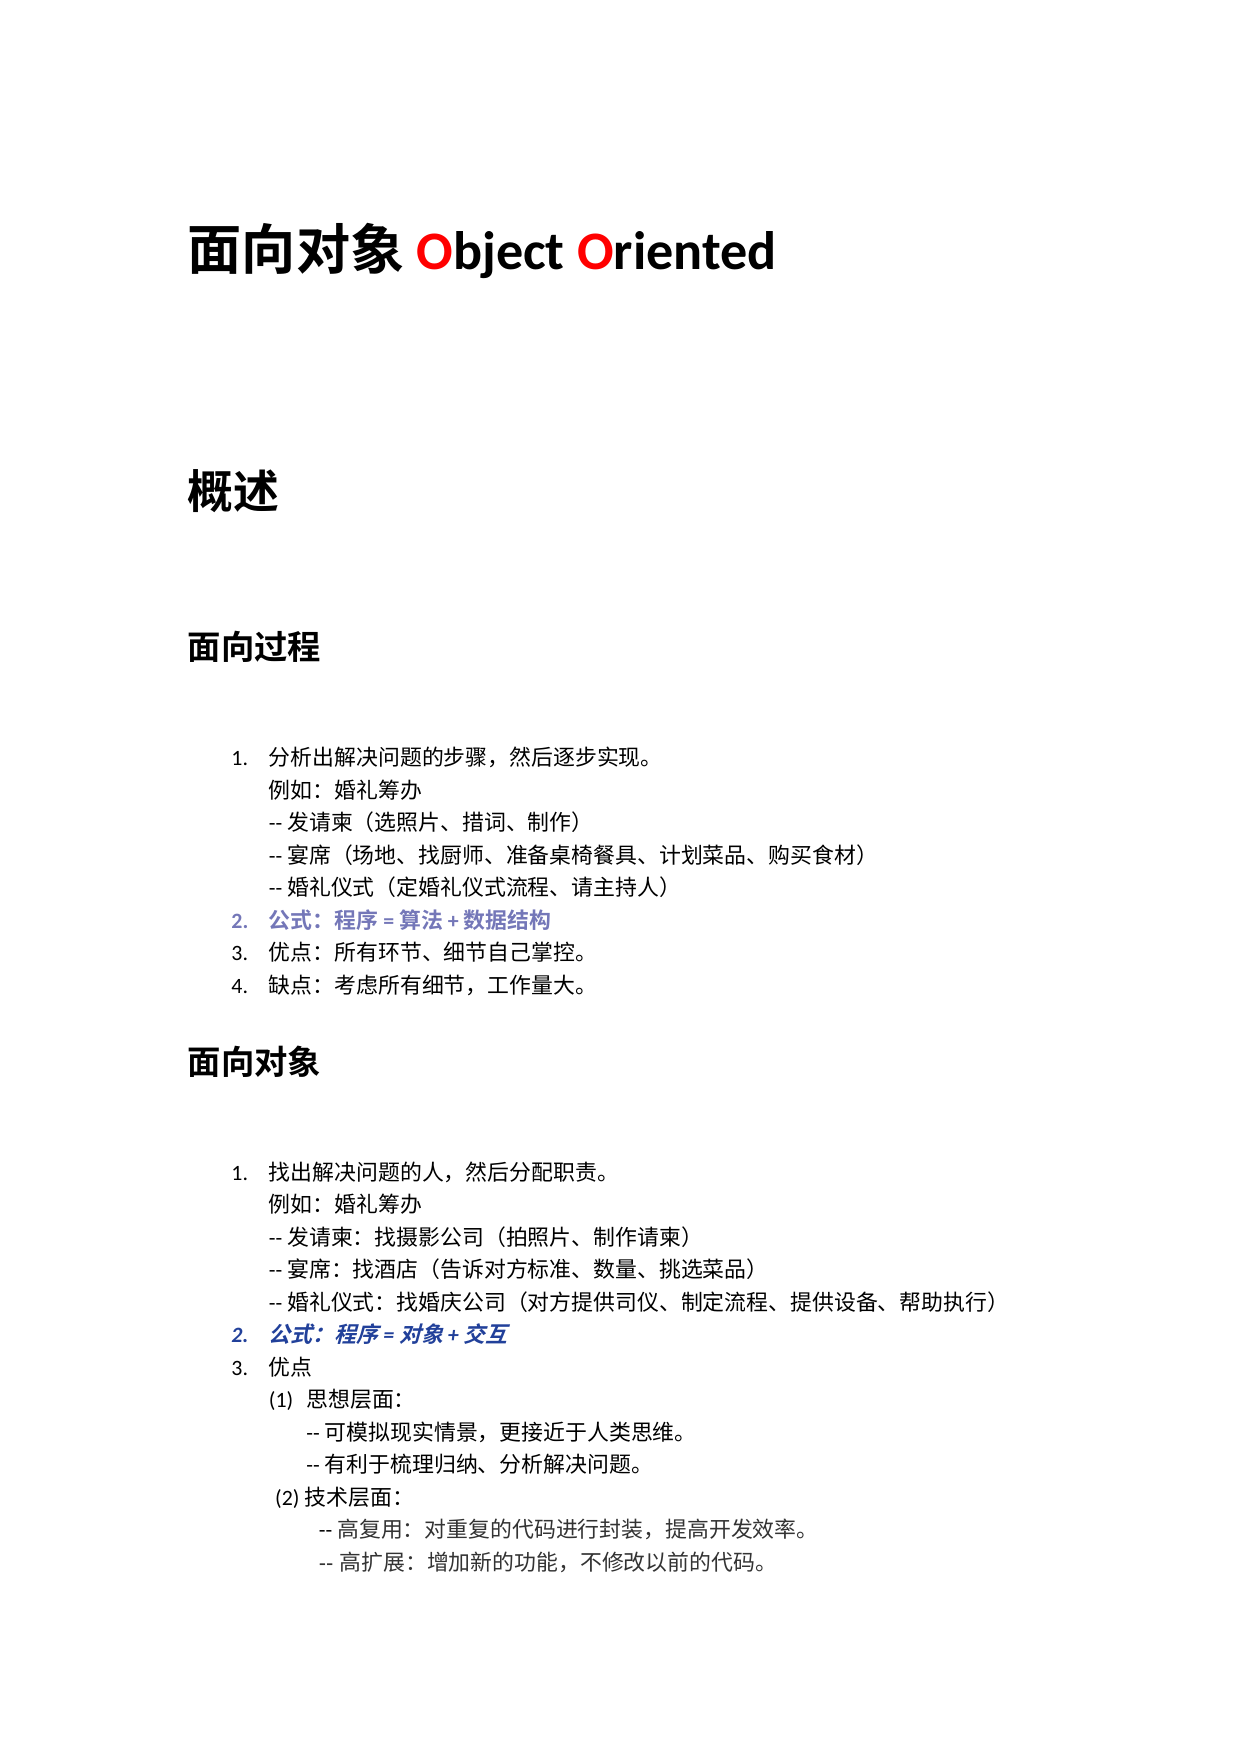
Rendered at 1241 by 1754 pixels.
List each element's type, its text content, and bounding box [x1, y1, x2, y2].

text -- 婚礼仪式（定婚礼仪式流程、请主持人） [269, 870, 1053, 902]
text -- 发请柬（选照片、措词、制作） [269, 805, 1053, 837]
list 找出解决问题的人，然后分配职责。 [231, 1154, 1053, 1187]
list 优点 [231, 1349, 1053, 1382]
list 缺点：考虑所有细节，工作量大。 [231, 967, 1053, 1000]
list 公式：程序 = 算法 + 数据结构 [231, 902, 1053, 935]
subtitle 面向对象 Object Oriented [187, 197, 1053, 295]
list -- 宴席：找酒店（告诉对方标准、数量、挑选菜品） [269, 1252, 1053, 1284]
list -- 发请柬：找摄影公司（拍照片、制作请柬） [269, 1219, 1053, 1252]
subtitle 面向对象 [187, 1027, 1053, 1092]
list 分析出解决问题的步骤，然后逐步实现。 [231, 740, 1053, 772]
list -- 婚礼仪式：找婚庆公司（对方提供司仪、制定流程、提供设备、帮助执行） [269, 1284, 1053, 1317]
list 例如：婚礼筹办 [269, 1187, 1053, 1219]
text -- 宴席（场地、找厨师、准备桌椅餐具、计划菜品、购买食材） [269, 837, 1053, 870]
subtitle 面向过程 [187, 613, 1053, 678]
text -- 可模拟现实情景，更接近于人类思维。 [306, 1414, 1053, 1447]
list 优点：所有环节、细节自己掌控。 [231, 935, 1053, 967]
text -- 高扩展：增加新的功能，不修改以前的代码。 [231, 1544, 1053, 1577]
list 公式：程序 = 对象 + 交互 [231, 1317, 1053, 1349]
text (2) 技术层面： [187, 1479, 1053, 1512]
list 思想层面： [269, 1382, 1053, 1414]
text -- 有利于梳理归纳、分析解决问题。 [306, 1447, 1053, 1479]
list 例如：婚礼筹办 [269, 772, 1053, 805]
text -- 高复用：对重复的代码进行封装，提高开发效率。 [275, 1512, 1053, 1544]
subtitle 概述 [187, 440, 1053, 537]
